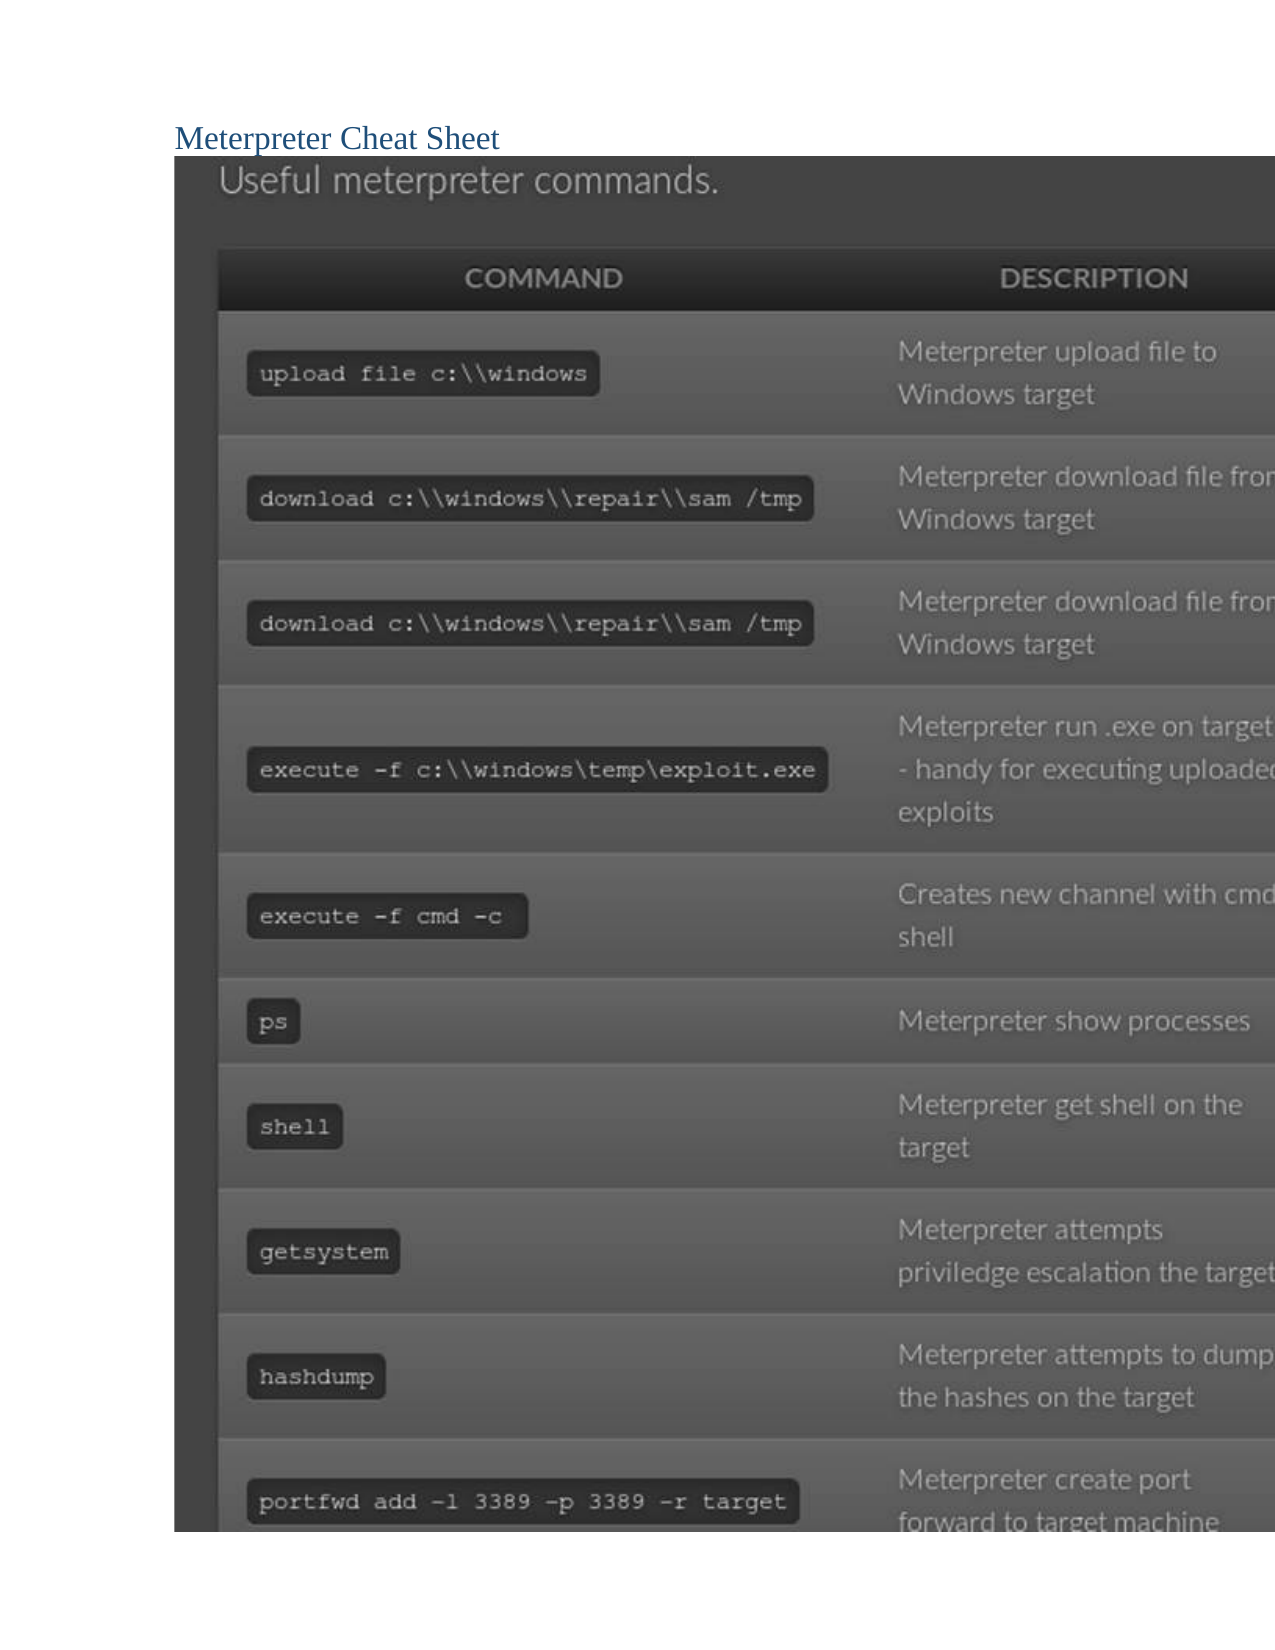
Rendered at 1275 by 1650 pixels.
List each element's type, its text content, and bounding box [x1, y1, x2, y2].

picture [174, 156, 1275, 1532]
text Meterpreter Cheat Sheet [174, 118, 1157, 156]
